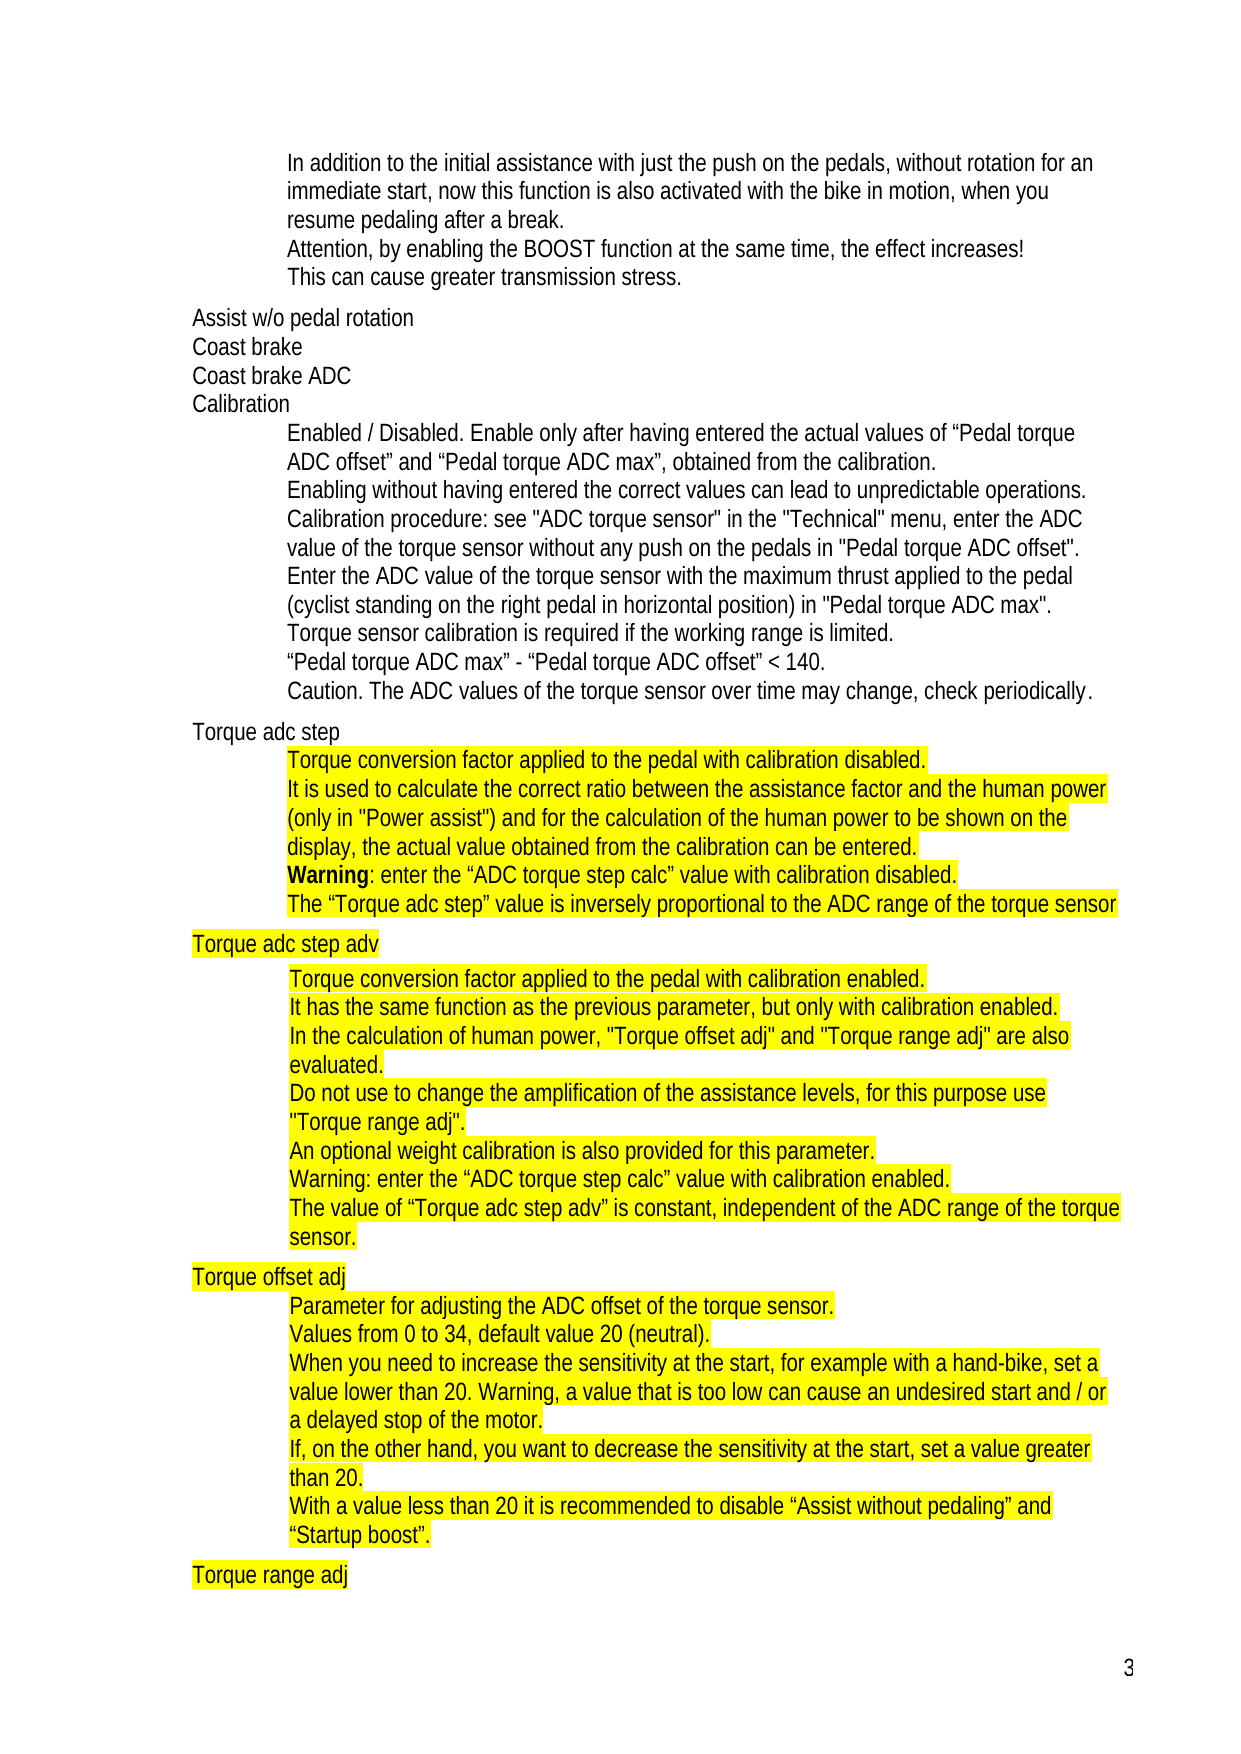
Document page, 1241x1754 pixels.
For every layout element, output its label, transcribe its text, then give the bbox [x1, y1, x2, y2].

text Coast brake [137, 332, 1122, 361]
text Caution. The ADC values of the torque sensor over time may change, check periodically. [287, 676, 1122, 704]
text Calibration procedure: see "ADC torque sensor" in the "Technical" menu, enter the ADC value of the torque sensor without any push on the pedals in "Pedal torque ADC offset". Enter the ADC value of the torque sensor with the maximum thrust applied to the pedal (cyclist standing on the right pedal in horizontal position) in "Pedal torque ADC max". [287, 504, 1122, 618]
text With a value less than 20 it is recommended to disable “Assist without pedaling” and “Startup boost”. [289, 1491, 1122, 1548]
text Torque offset adj [137, 1262, 1122, 1291]
text Enabled / Disabled. Enable only after having entered the actual values of “Pedal torque ADC offset” and “Pedal torque ADC max”, obtained from the calibration. [287, 418, 1122, 475]
text An optional weight calibration is also provided for this parameter. [289, 1136, 1122, 1164]
text Parameter for adjusting the ADC offset of the torque sensor. Values from 0 to 34, default value 20 (neutral). When you need to increase the sensitivity at the start, for example with a hand-bike, set a value lower than 20. Warning, a value that is too low can cause an undesired start and / or a delayed stop of the motor. If, on the other hand, you want to decrease the sensitivity at the start, set a value greater than 20. [289, 1291, 1122, 1491]
text Assist w/o pedal rotation [137, 303, 1122, 332]
text Coast brake ADC [137, 361, 1122, 389]
text Torque adc step adv [137, 929, 1122, 958]
text Torque sensor calibration is required if the working range is limited. [287, 618, 1122, 647]
text It has the same function as the previous parameter, but only with calibration enabled. [289, 992, 1122, 1021]
text Torque adc step [118, 717, 1122, 746]
text Warning: enter the “ADC torque step calc” value with calibration enabled. [289, 1164, 1122, 1193]
text In addition to the initial assistance with just the push on the pedals, without rotation for an immediate start, now this function is also activated with the bike in motion, when you resume pedaling after a break. [287, 148, 1122, 233]
text Torque conversion factor applied to the pedal with calibration enabled. [289, 964, 1122, 992]
text The value of “Torque adc step adv” is constant, independent of the ADC range of the torque sensor. [289, 1193, 1122, 1250]
text Torque range adj [137, 1560, 1122, 1589]
text This can cause greater transmission stress. [287, 262, 1122, 291]
text Warning: enter the “ADC torque step calc” value with calibration disabled. The “Torque adc step” value is inversely proportional to the ADC range of the torque sensor [287, 860, 1122, 917]
text Enabling without having entered the correct values can lead to unpredictable operations. [287, 475, 1122, 504]
text “Pedal torque ADC max” - “Pedal torque ADC offset” < 140. [287, 647, 1122, 676]
text Do not use to change the amplification of the assistance levels, for this purpose use "Torque range adj". [289, 1078, 1122, 1136]
text Torque conversion factor applied to the pedal with calibration disabled. It is used to calculate the correct ratio between the assistance factor and the human power (only in "Power assist") and for the calculation of the human power to be shown on the display, the actual value obtained from the calibration can be entered. [287, 746, 1122, 860]
text Calibration [137, 389, 1122, 418]
text In the calculation of human power, "Torque offset adj" and "Torque range adj" are also evaluated. [289, 1021, 1122, 1078]
text Attention, by enabling the BOOST function at the same time, the effect increases! [287, 233, 1122, 262]
